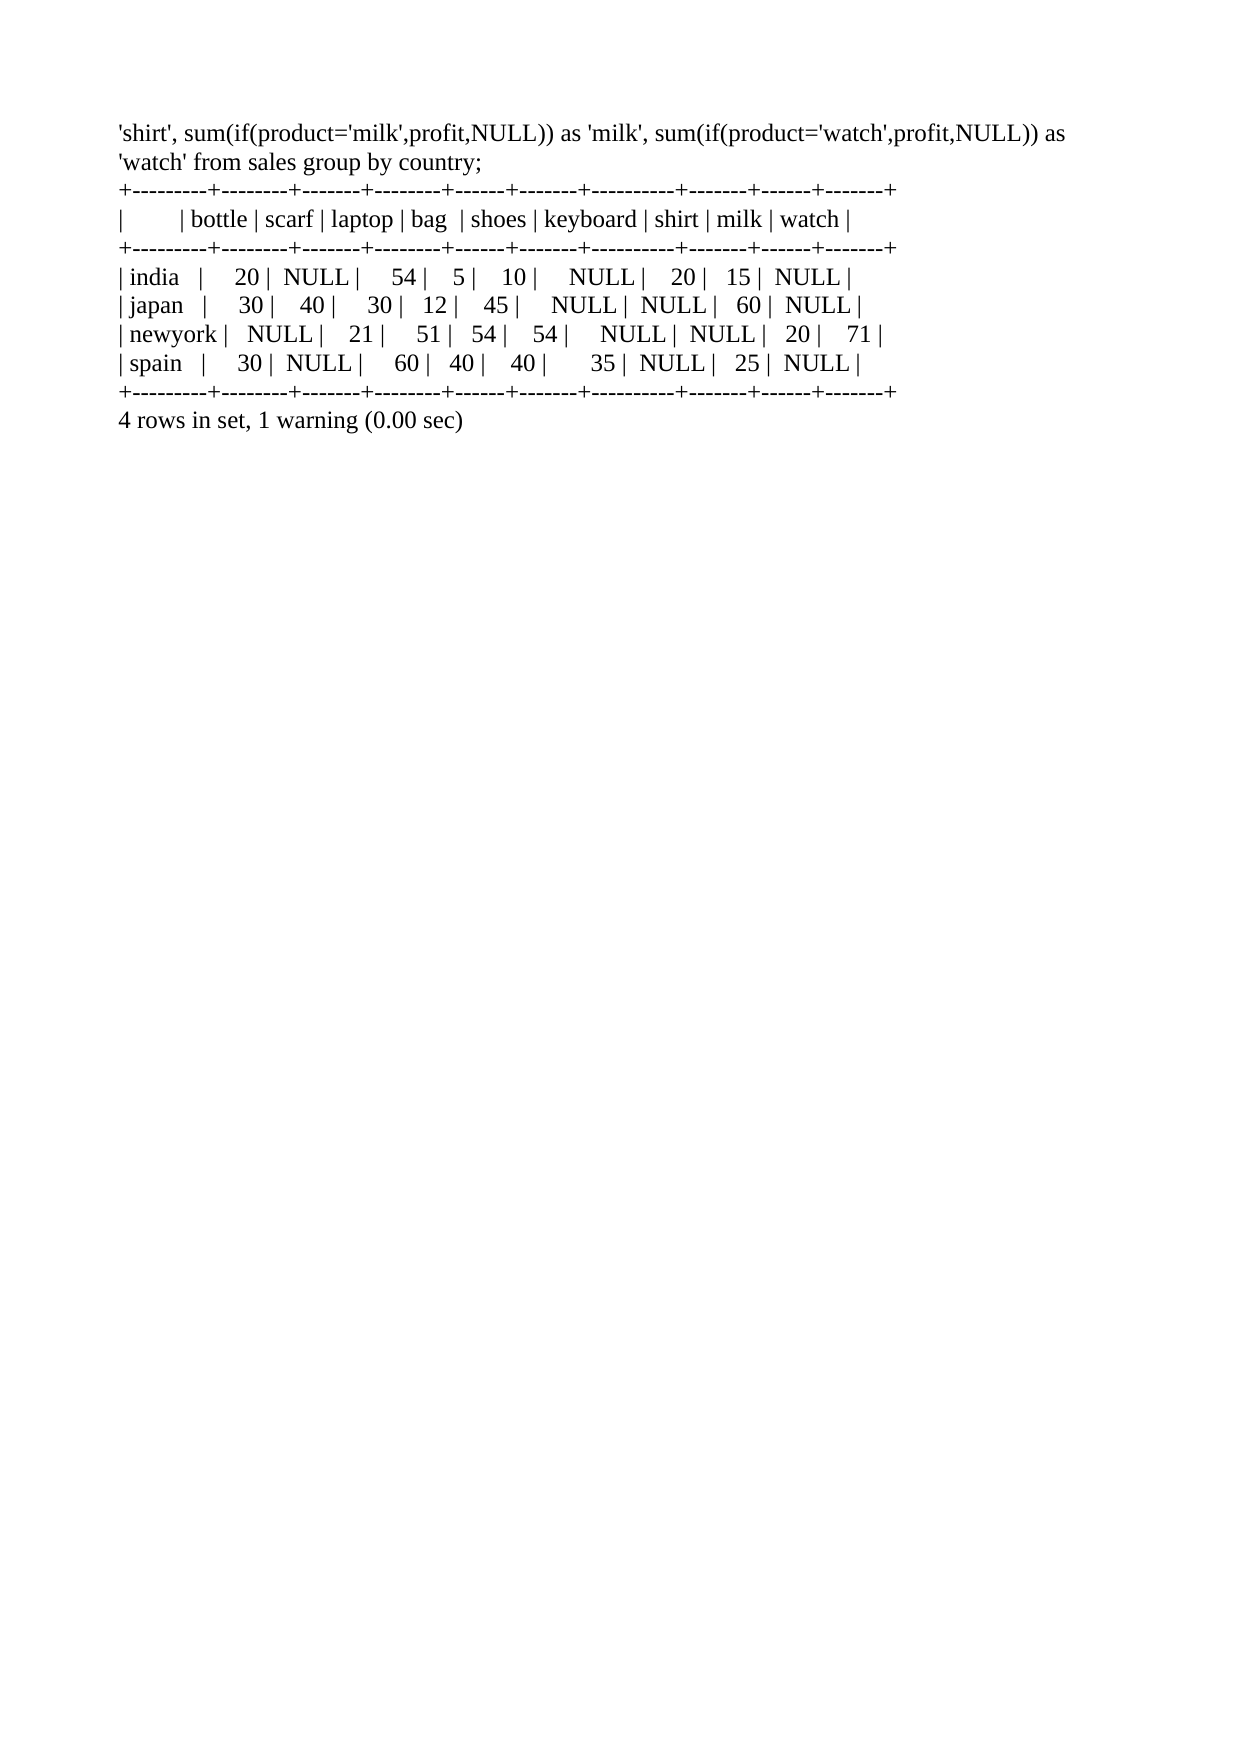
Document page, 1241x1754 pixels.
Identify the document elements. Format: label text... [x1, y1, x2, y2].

text | | bottle | scarf | laptop | bag | shoes | keyboard | shirt | milk | watch | [118, 204, 1122, 233]
text | japan | 30 | 40 | 30 | 12 | 45 | NULL | NULL | 60 | NULL | [118, 291, 1122, 319]
text | newyork | NULL | 21 | 51 | 54 | 54 | NULL | NULL | 20 | 71 | [118, 319, 1122, 348]
text | spain | 30 | NULL | 60 | 40 | 40 | 35 | NULL | 25 | NULL | [118, 348, 1122, 377]
text | india | 20 | NULL | 54 | 5 | 10 | NULL | 20 | 15 | NULL | [118, 262, 1122, 291]
text 'shirt', sum(if(product='milk',profit,NULL)) as 'milk', sum(if(product='watch',profit,NULL)) as 'watch' from sales group by country; [118, 118, 1122, 176]
text +---------+--------+-------+--------+------+-------+----------+-------+------+-------+ [118, 233, 1122, 262]
text +---------+--------+-------+--------+------+-------+----------+-------+------+-------+ [118, 377, 1122, 406]
text 4 rows in set, 1 warning (0.00 sec) [118, 406, 1122, 434]
text +---------+--------+-------+--------+------+-------+----------+-------+------+-------+ [118, 176, 1122, 204]
